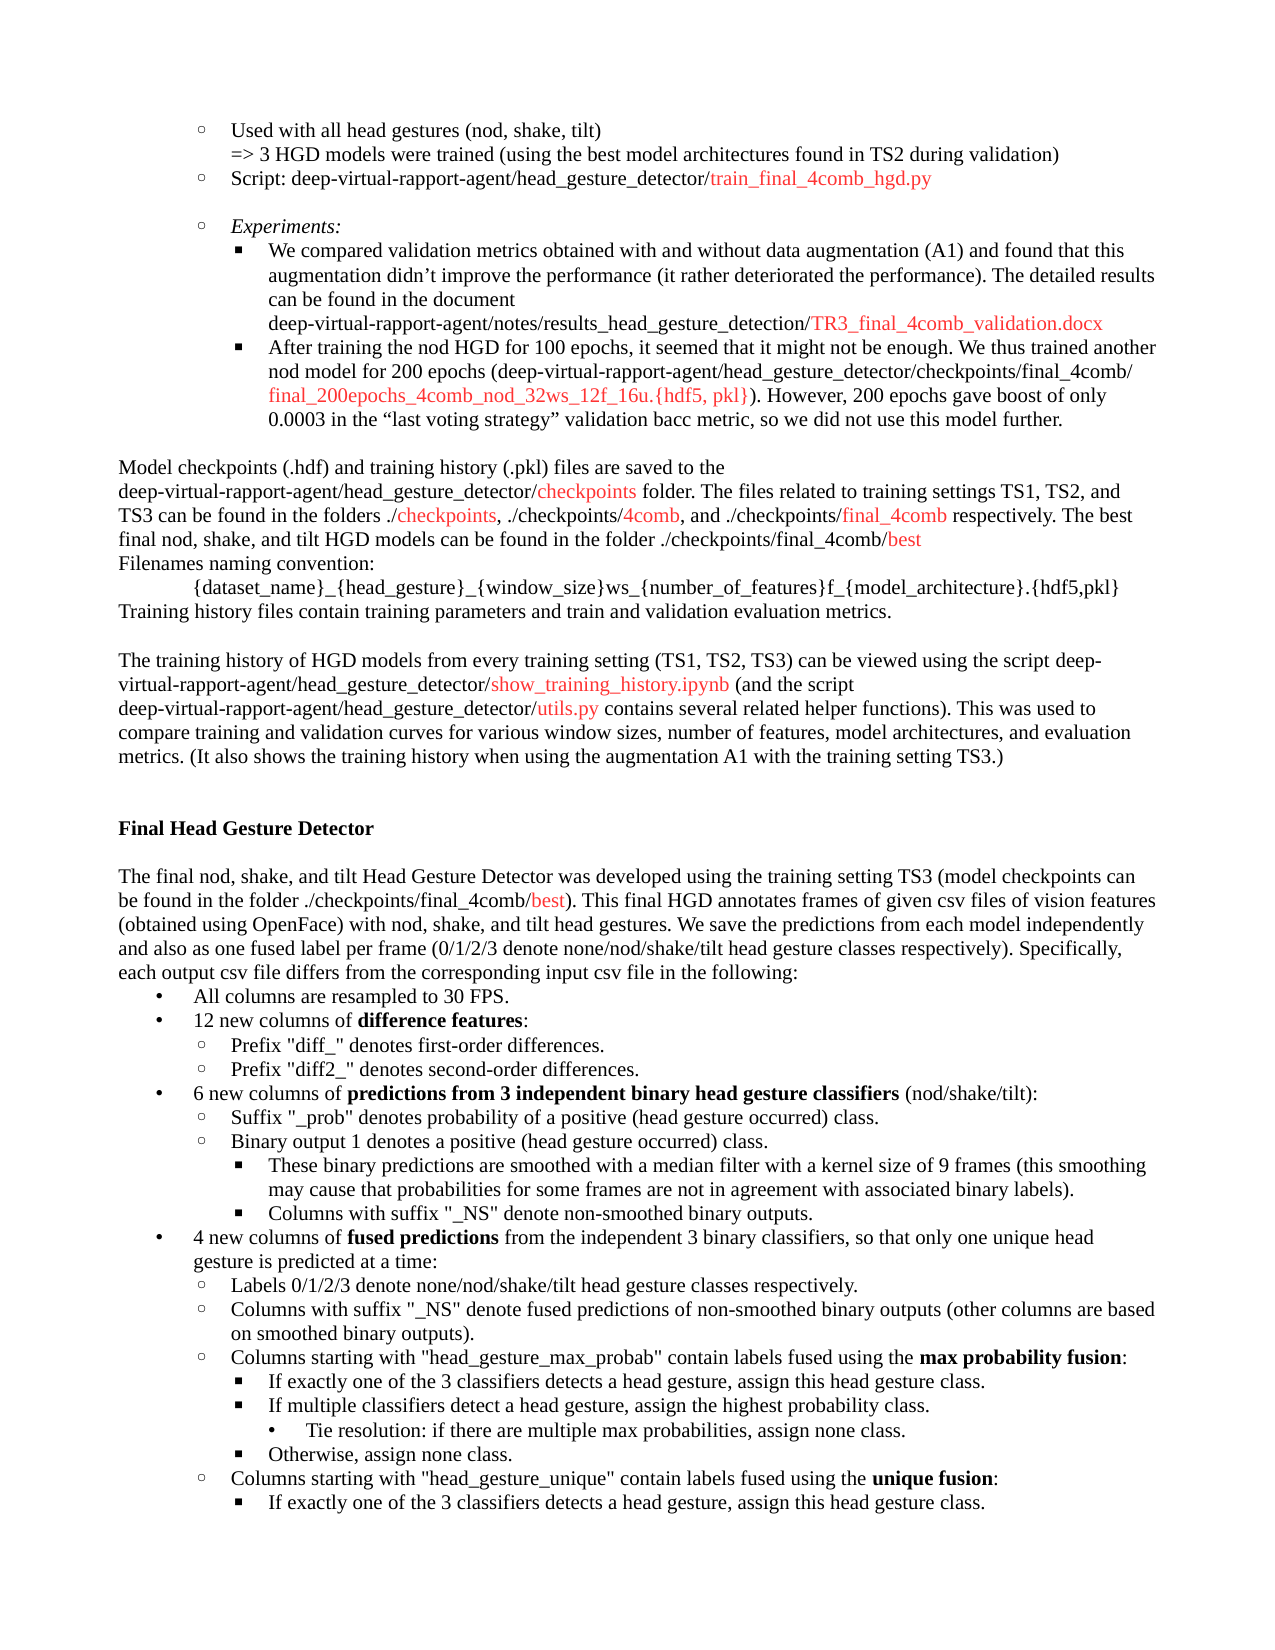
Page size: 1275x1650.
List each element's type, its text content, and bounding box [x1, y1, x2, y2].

list Binary output 1 denotes a positive (head gesture occurred) class. [193, 1129, 1157, 1153]
text Final Head Gesture Detector [118, 816, 1157, 840]
list All columns are resampled to 30 FPS. [156, 984, 1157, 1008]
list Used with all head gestures (nod, shake, tilt) => 3 HGD models were trained (using the best model architectures found in TS2 during validation) [193, 118, 1157, 166]
list Tie resolution: if there are multiple max probabilities, assign none class. [268, 1417, 1157, 1442]
list Columns with suffix "_NS" denote non-smoothed binary outputs. [231, 1201, 1157, 1225]
list These binary predictions are smoothed with a median filter with a kernel size of 9 frames (this smoothing may cause that probabilities for some frames are not in agreement with associated binary labels). [231, 1153, 1157, 1201]
text The final nod, shake, and tilt Head Gesture Detector was developed using the training setting TS3 (model checkpoints can be found in the folder ./checkpoints/final_4comb/best). This final HGD annotates frames of given csv files of vision features (obtained using OpenFace) with nod, shake, and tilt head gestures. We save the predictions from each model independently and also as one fused label per frame (0/1/2/3 denote none/nod/shake/tilt head gesture classes respectively). Specifically, each output csv file differs from the corresponding input csv file in the following: [118, 864, 1157, 984]
list Columns with suffix "_NS" denote fused predictions of non-smoothed binary outputs (other columns are based on smoothed binary outputs). [193, 1297, 1157, 1345]
list Labels 0/1/2/3 denote none/nod/shake/tilt head gesture classes respectively. [193, 1273, 1157, 1297]
list If exactly one of the 3 classifiers detects a head gesture, assign this head gesture class. [231, 1490, 1157, 1514]
list Experiments: [193, 214, 1157, 238]
list 4 new columns of fused predictions from the independent 3 binary classifiers, so that only one unique head gesture is predicted at a time: [156, 1225, 1157, 1273]
list If exactly one of the 3 classifiers detects a head gesture, assign this head gesture class. [231, 1369, 1157, 1393]
text The training history of HGD models from every training setting (TS1, TS2, TS3) can be viewed using the script deep-virtual-rapport-agent/head_gesture_detector/show_training_history.ipynb (and the script deep-virtual-rapport-agent/head_gesture_detector/utils.py contains several related helper functions). This was used to compare training and validation curves for various window sizes, number of features, model architectures, and evaluation metrics. (It also shows the training history when using the augmentation A1 with the training setting TS3.) [118, 647, 1157, 768]
list Suffix "_prob" denotes probability of a positive (head gesture occurred) class. [193, 1105, 1157, 1129]
list If multiple classifiers detect a head gesture, assign the highest probability class. [231, 1393, 1157, 1417]
list 6 new columns of predictions from 3 independent binary head gesture classifiers (nod/shake/tilt): [156, 1081, 1157, 1105]
text Model checkpoints (.hdf) and training history (.pkl) files are saved to the deep-virtual-rapport-agent/head_gesture_detector/checkpoints folder. The files related to training settings TS1, TS2, and TS3 can be found in the folders ./checkpoints, ./checkpoints/4comb, and ./checkpoints/final_4comb respectively. The best final nod, shake, and tilt HGD models can be found in the folder ./checkpoints/final_4comb/best Filenames naming convention: {dataset_name}_{head_gesture}_{window_size}ws_{number_of_features}f_{model_architecture}.{hdf5,pkl} Training history files contain training parameters and train and validation evaluation metrics. [118, 455, 1157, 623]
list Script: deep-virtual-rapport-agent/head_gesture_detector/train_final_4comb_hgd.py [193, 166, 1157, 214]
list After training the nod HGD for 100 epochs, it seemed that it might not be enough. We thus trained another nod model for 200 epochs (deep-virtual-rapport-agent/head_gesture_detector/checkpoints/final_4comb/final_200epochs_4comb_nod_32ws_12f_16u.{hdf5, pkl}). However, 200 epochs gave boost of only 0.0003 in the “last voting strategy” validation bacc metric, so we did not use this model further. [231, 335, 1157, 431]
list Prefix "diff2_" denotes second-order differences. [193, 1057, 1157, 1081]
list Columns starting with "head_gesture_unique" contain labels fused using the unique fusion: [193, 1466, 1157, 1490]
list Columns starting with "head_gesture_max_probab" contain labels fused using the max probability fusion: [193, 1345, 1157, 1369]
list Prefix "diff_" denotes first-order differences. [193, 1032, 1157, 1057]
list Otherwise, assign none class. [231, 1442, 1157, 1466]
list We compared validation metrics obtained with and without data augmentation (A1) and found that this augmentation didn’t improve the performance (it rather deteriorated the performance). The detailed results can be found in the document deep-virtual-rapport-agent/notes/results_head_gesture_detection/TR3_final_4comb_validation.docx [231, 238, 1157, 335]
list 12 new columns of difference features: [156, 1008, 1157, 1032]
